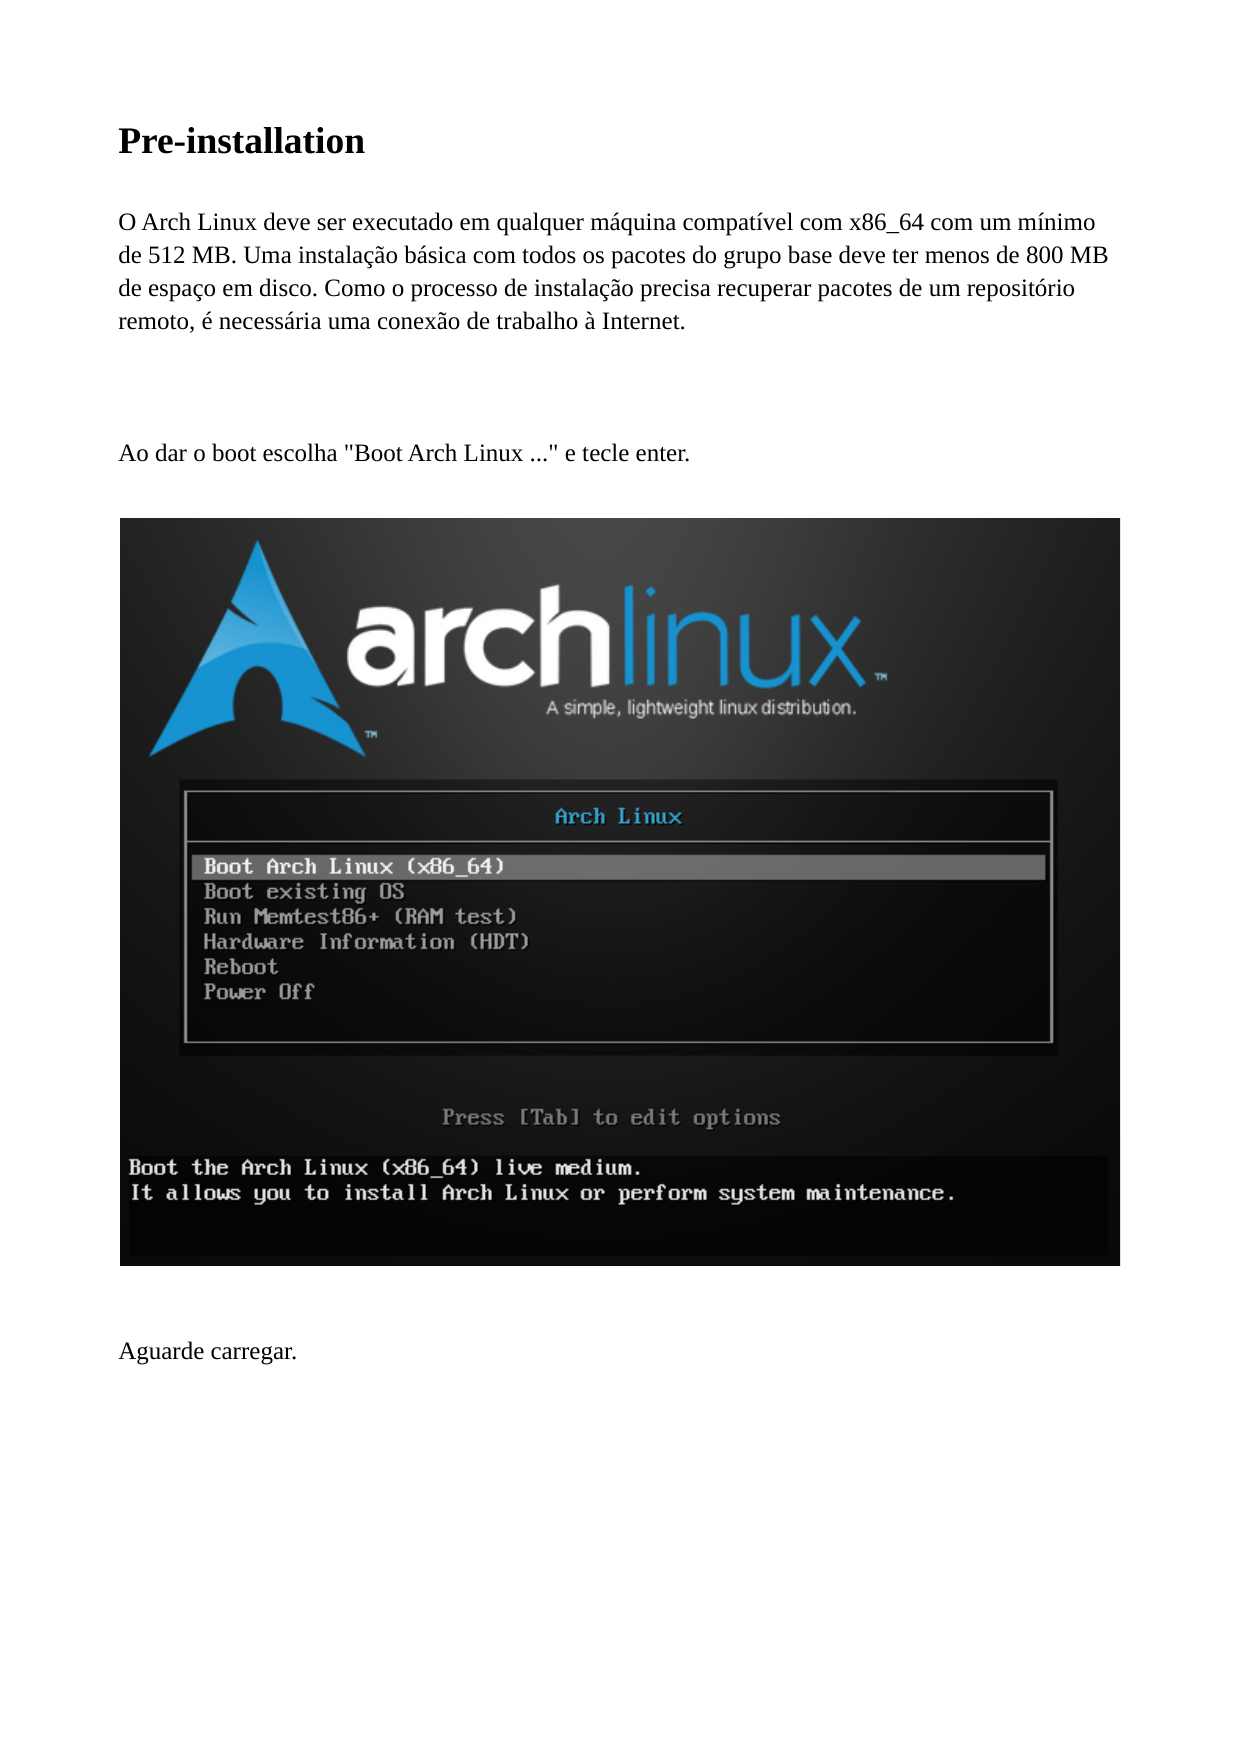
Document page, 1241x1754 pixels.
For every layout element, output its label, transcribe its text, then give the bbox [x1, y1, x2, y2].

picture [120, 518, 1121, 1266]
text O Arch Linux deve ser executado em qualquer máquina compatível com x86_64 com um mínimo de 512 MB. Uma instalação básica com todos os pacotes do grupo base deve ter menos de 800 MB de espaço em disco. Como o processo de instalação precisa recuperar pacotes de um repositório remoto, é necessária uma conexão de trabalho à Internet. Ao dar o boot escolha "Boot Arch Linux ..." e tecle enter. [118, 174, 1122, 500]
text Aguarde carregar. [118, 1270, 1122, 1397]
subtitle Pre-installation [118, 118, 1122, 161]
